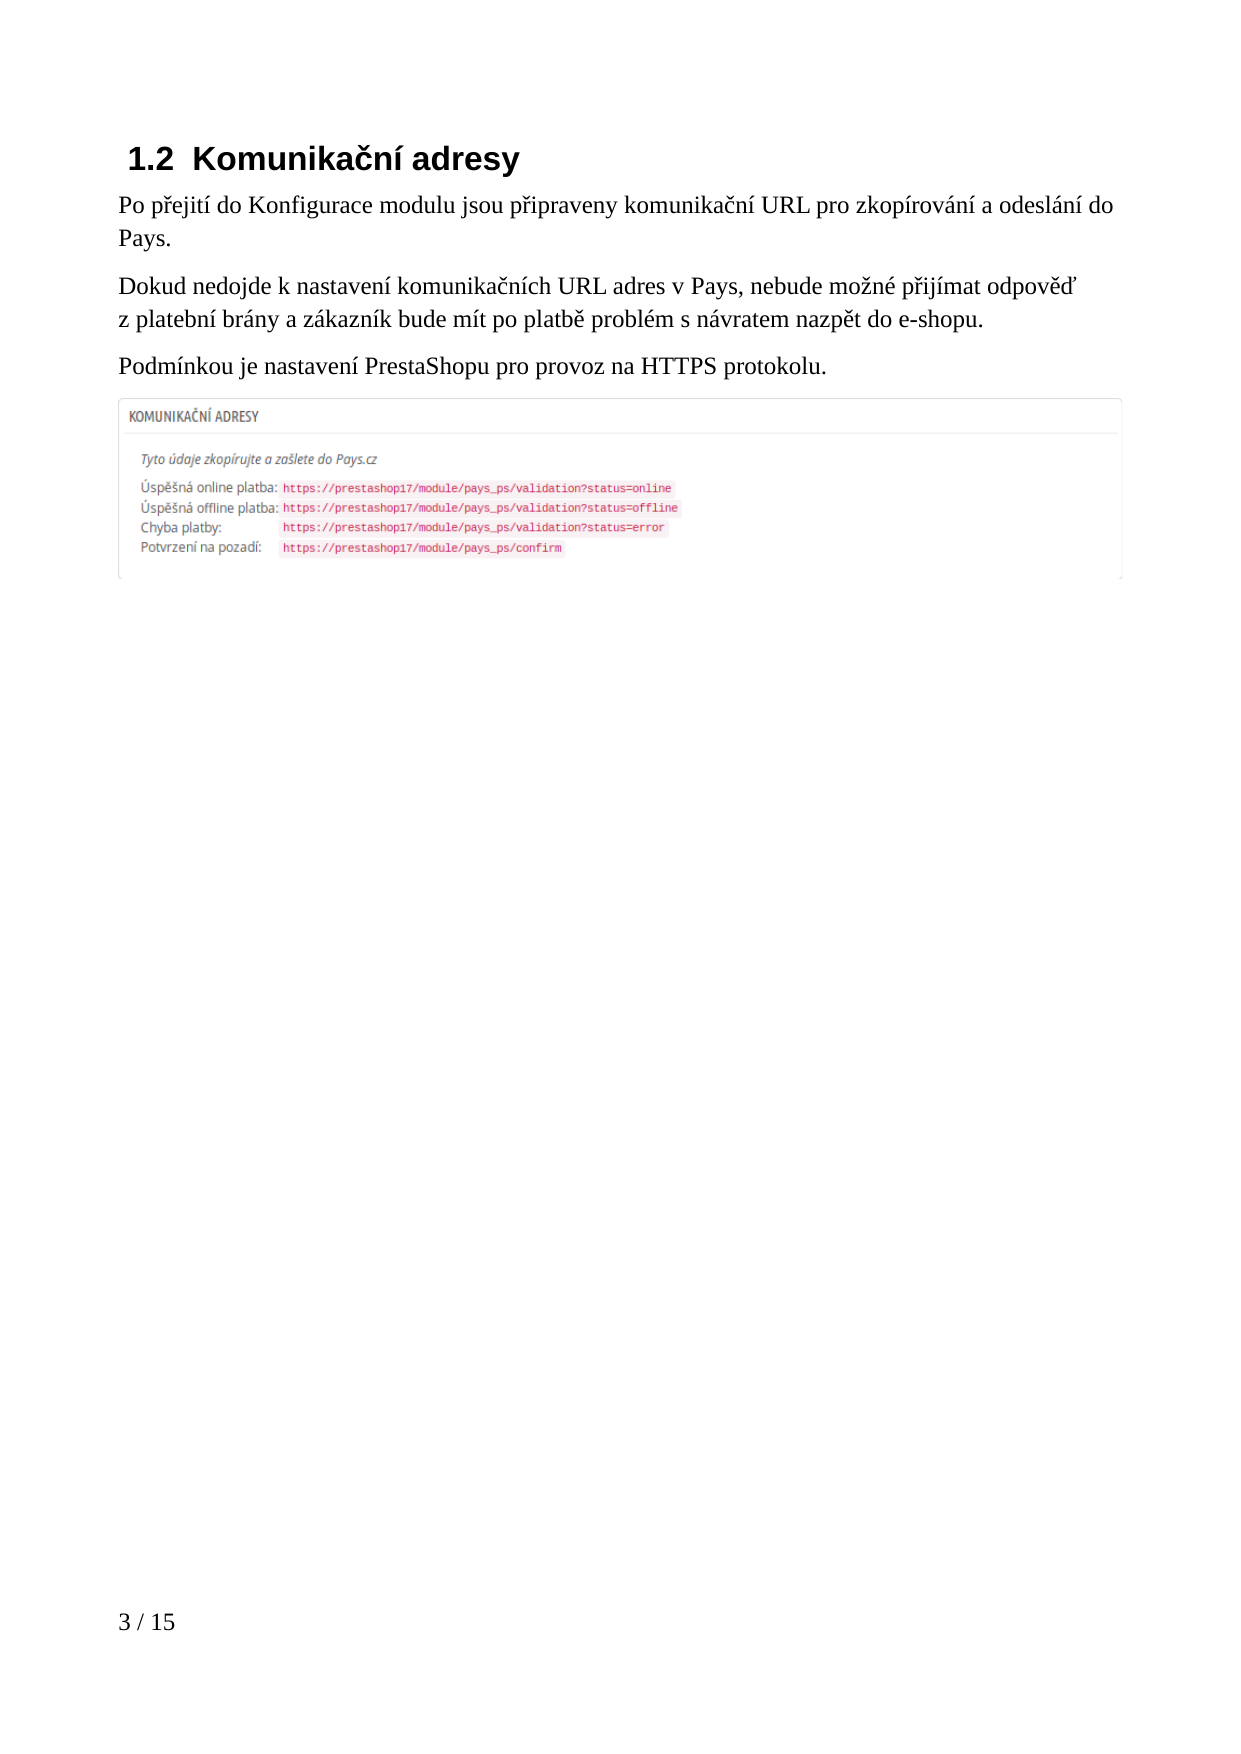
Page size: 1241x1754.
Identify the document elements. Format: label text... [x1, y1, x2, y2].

subtitle Komunikační adresy [118, 139, 1122, 178]
text Podmínkou je nastavení PrestaShopu pro provoz na HTTPS protokolu. [118, 351, 1122, 380]
text Dokud nedojde k nastavení komunikačních URL adres v Pays, nebude možné přijímat odpověď z platební brány a zákazník bude mít po platbě problém s návratem nazpět do e-shopu. [118, 271, 1122, 332]
picture [118, 398, 1123, 579]
text Po přejití do Konfigurace modulu jsou připraveny komunikační URL pro zkopírování a odeslání do Pays. [118, 190, 1122, 252]
